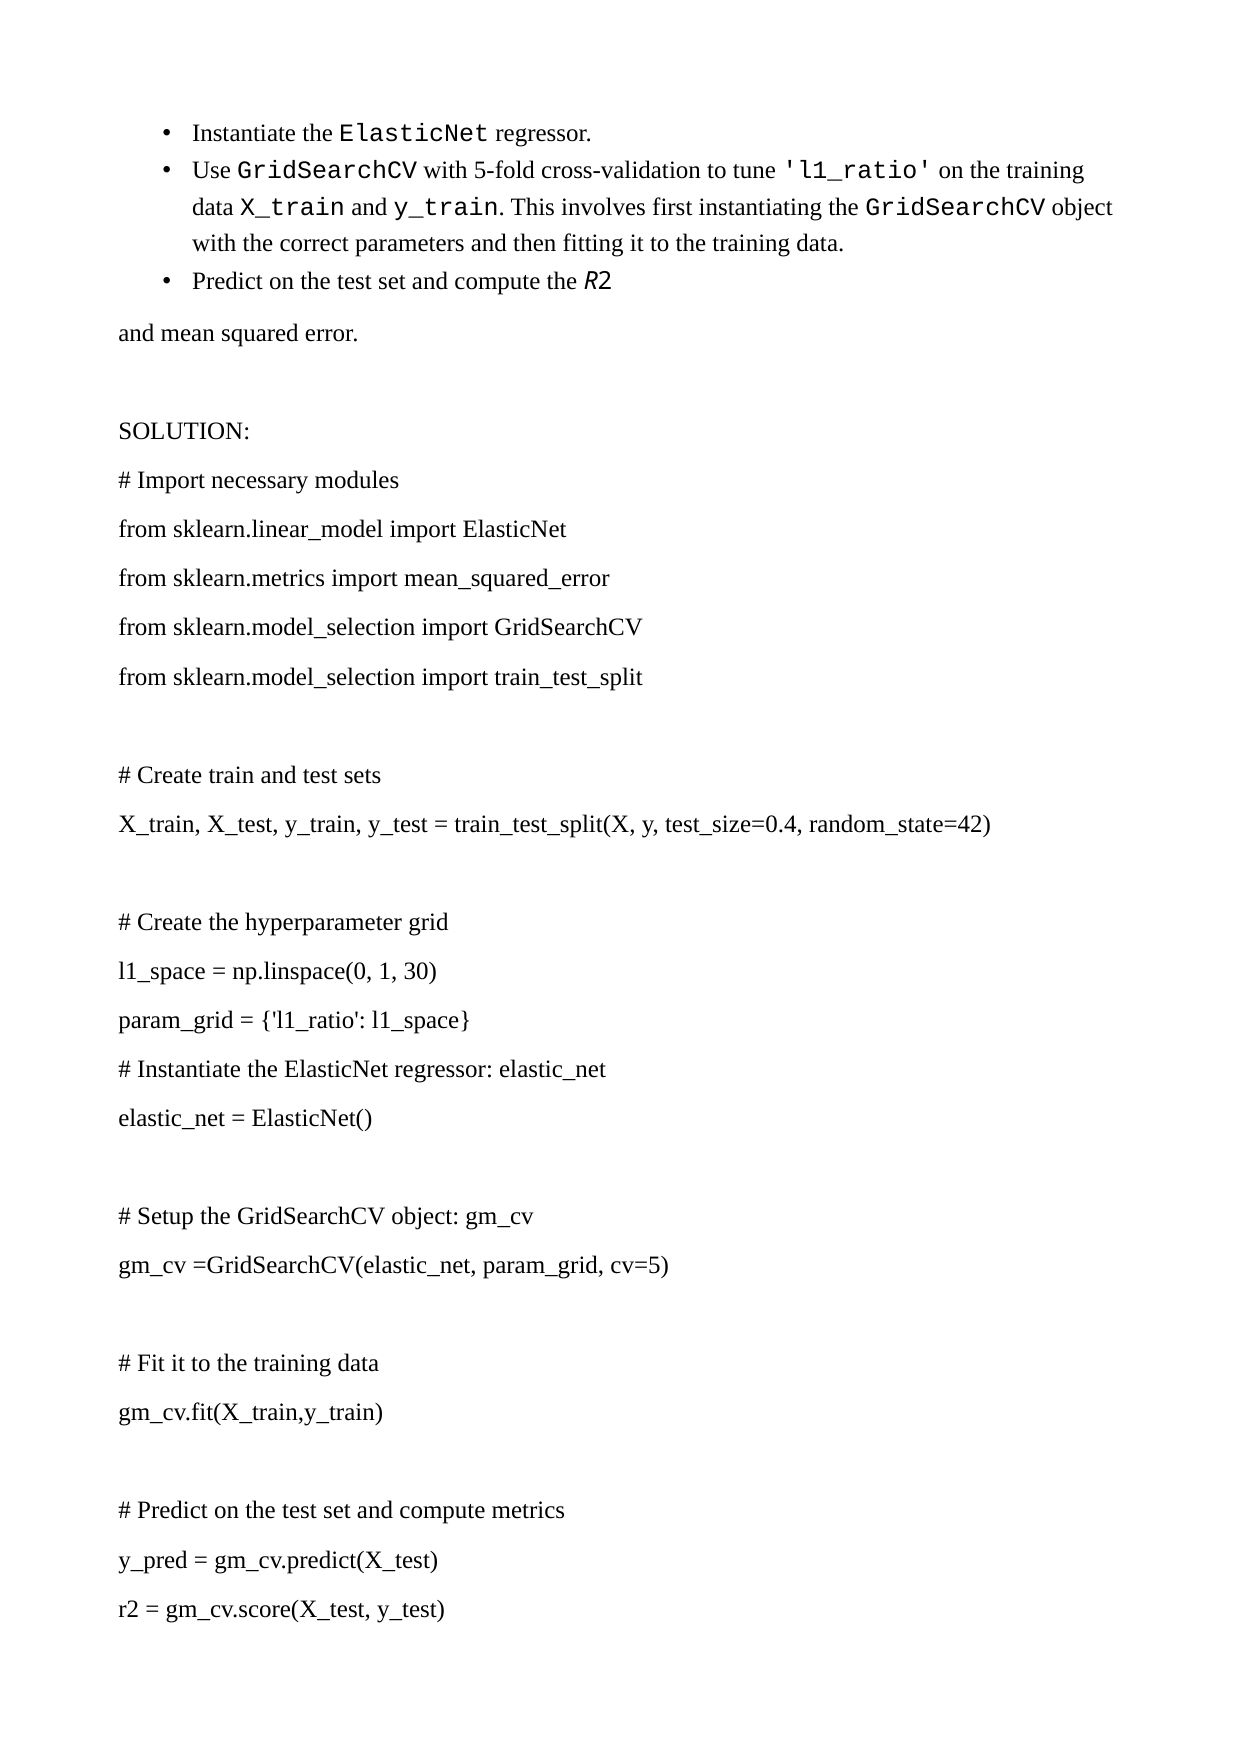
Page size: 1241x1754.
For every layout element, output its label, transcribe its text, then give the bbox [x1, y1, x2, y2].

text r2 = gm_cv.score(X_test, y_test) [118, 1594, 1122, 1622]
text and mean squared error. [118, 318, 1122, 347]
text from sklearn.linear_model import ElasticNet [118, 514, 1122, 543]
text # Setup the GridSearchCV object: gm_cv [118, 1201, 1122, 1230]
text # Fit it to the training data [118, 1348, 1122, 1377]
text elastic_net = ElasticNet() [118, 1103, 1122, 1132]
text # Create the hyperparameter grid [118, 907, 1122, 936]
text from sklearn.metrics import mean_squared_error [118, 563, 1122, 592]
text # Import necessary modules [118, 465, 1122, 494]
text X_train, X_test, y_train, y_test = train_test_split(X, y, test_size=0.4, random_state=42) [118, 809, 1122, 837]
text # Predict on the test set and compute metrics [118, 1496, 1122, 1524]
text SOLUTION: [118, 416, 1122, 445]
list Instantiate the ElasticNet regressor. [162, 118, 1122, 149]
text gm_cv.fit(X_train,y_train) [118, 1397, 1122, 1426]
list Predict on the test set and compute the R2 [162, 263, 1122, 297]
text # Instantiate the ElasticNet regressor: elastic_net [118, 1054, 1122, 1083]
text l1_space = np.linspace(0, 1, 30) [118, 956, 1122, 985]
text param_grid = {'l1_ratio': l1_space} [118, 1005, 1122, 1034]
text # Create train and test sets [118, 760, 1122, 788]
text gm_cv =GridSearchCV(elastic_net, param_grid, cv=5) [118, 1250, 1122, 1279]
text y_pred = gm_cv.predict(X_test) [118, 1545, 1122, 1573]
text from sklearn.model_selection import train_test_split [118, 662, 1122, 690]
text from sklearn.model_selection import GridSearchCV [118, 612, 1122, 641]
list Use GridSearchCV with 5-fold cross-validation to tune 'l1_ratio' on the training data X_train and y_train. This involves first instantiating the GridSearchCV object with the correct parameters and then fitting it to the training data. [162, 155, 1122, 257]
